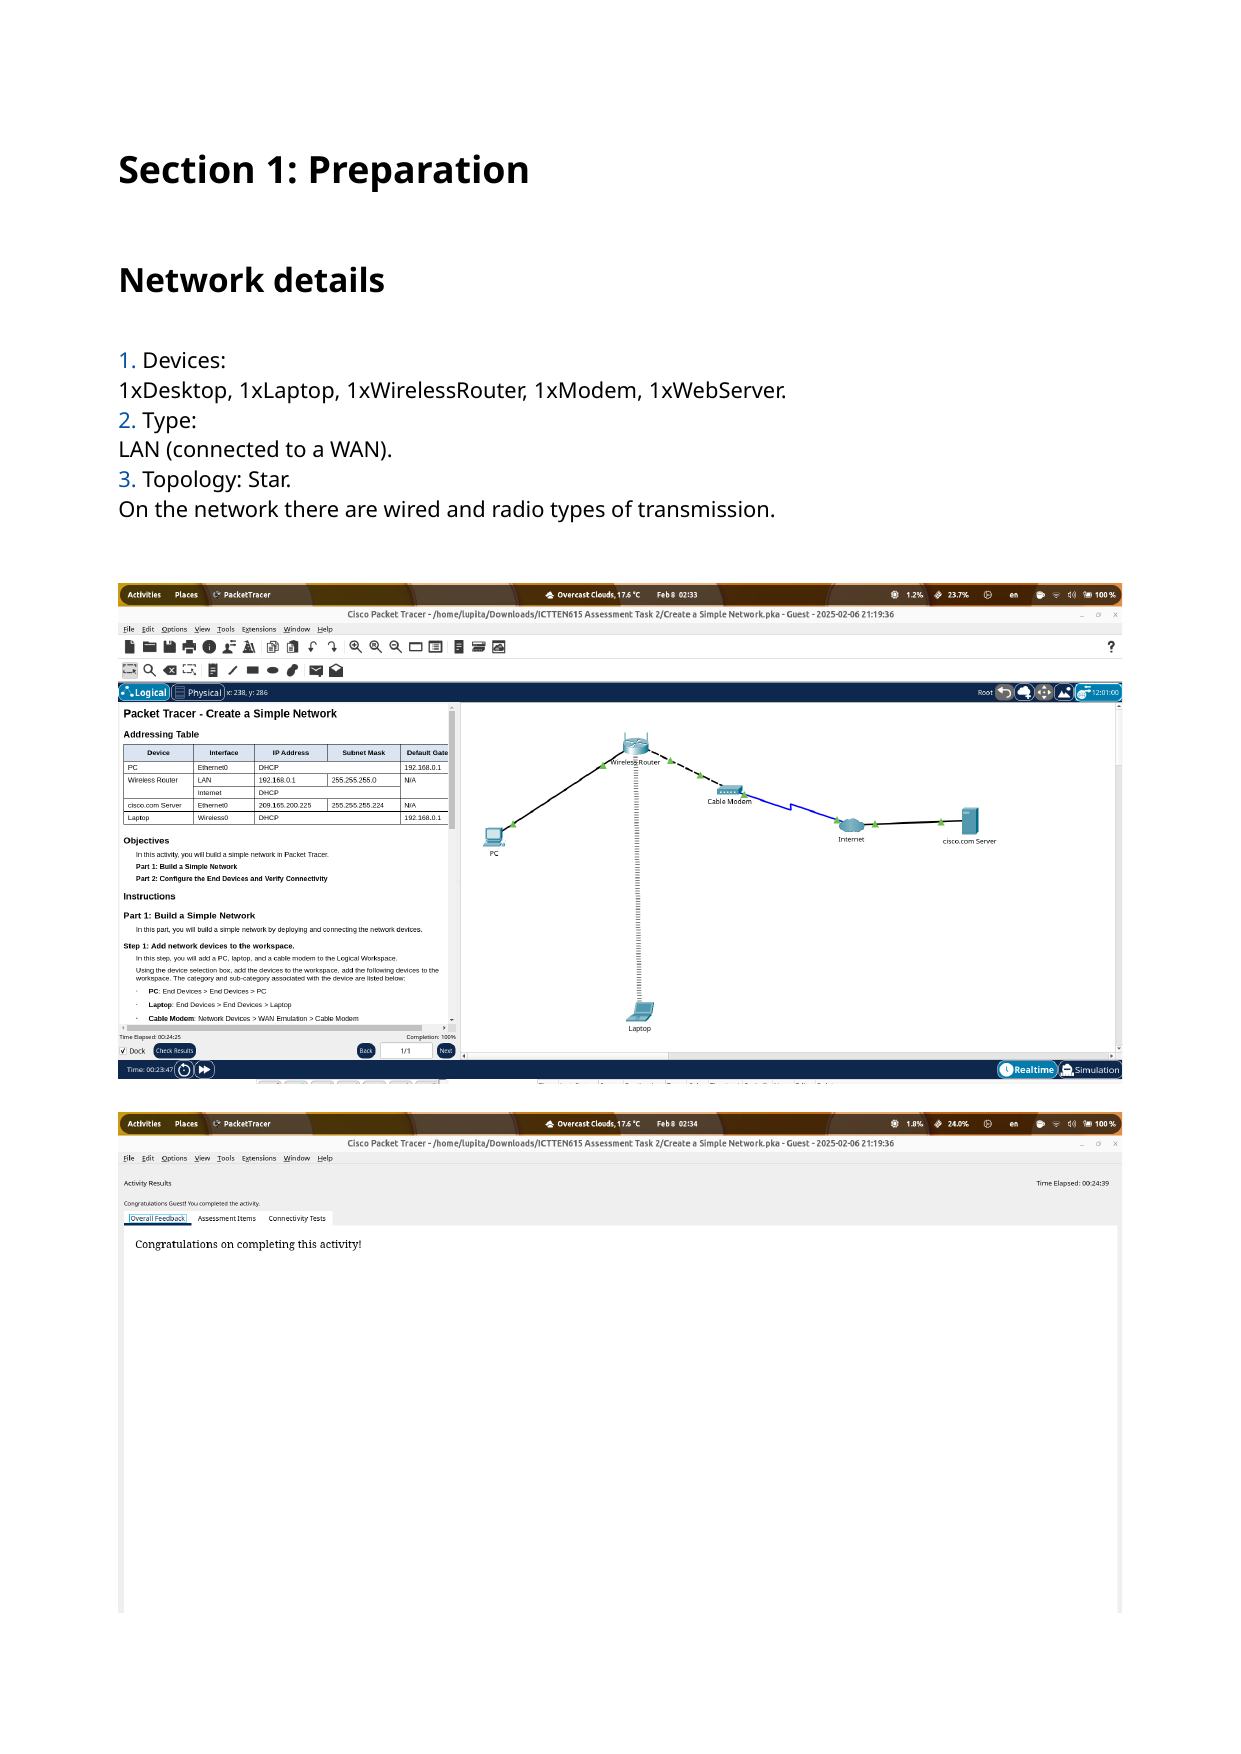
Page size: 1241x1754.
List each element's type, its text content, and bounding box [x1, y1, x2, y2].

picture [118, 1112, 1123, 1613]
subtitle Section 1: Preparation [118, 143, 1122, 194]
subtitle Network details [118, 257, 1122, 303]
text 1xDesktop, 1xLaptop, 1xWirelessRouter, 1xModem, 1xWebServer. [118, 375, 1122, 404]
text LAN (connected to a WAN). [118, 434, 1122, 464]
text 1. Devices: [118, 345, 1122, 375]
text 3. Topology: Star. [118, 464, 1122, 494]
picture [118, 583, 1123, 1084]
text 2. Type: [118, 404, 1122, 434]
text On the network there are wired and radio types of transmission. [118, 494, 1122, 524]
picture [1078, 691, 1085, 698]
